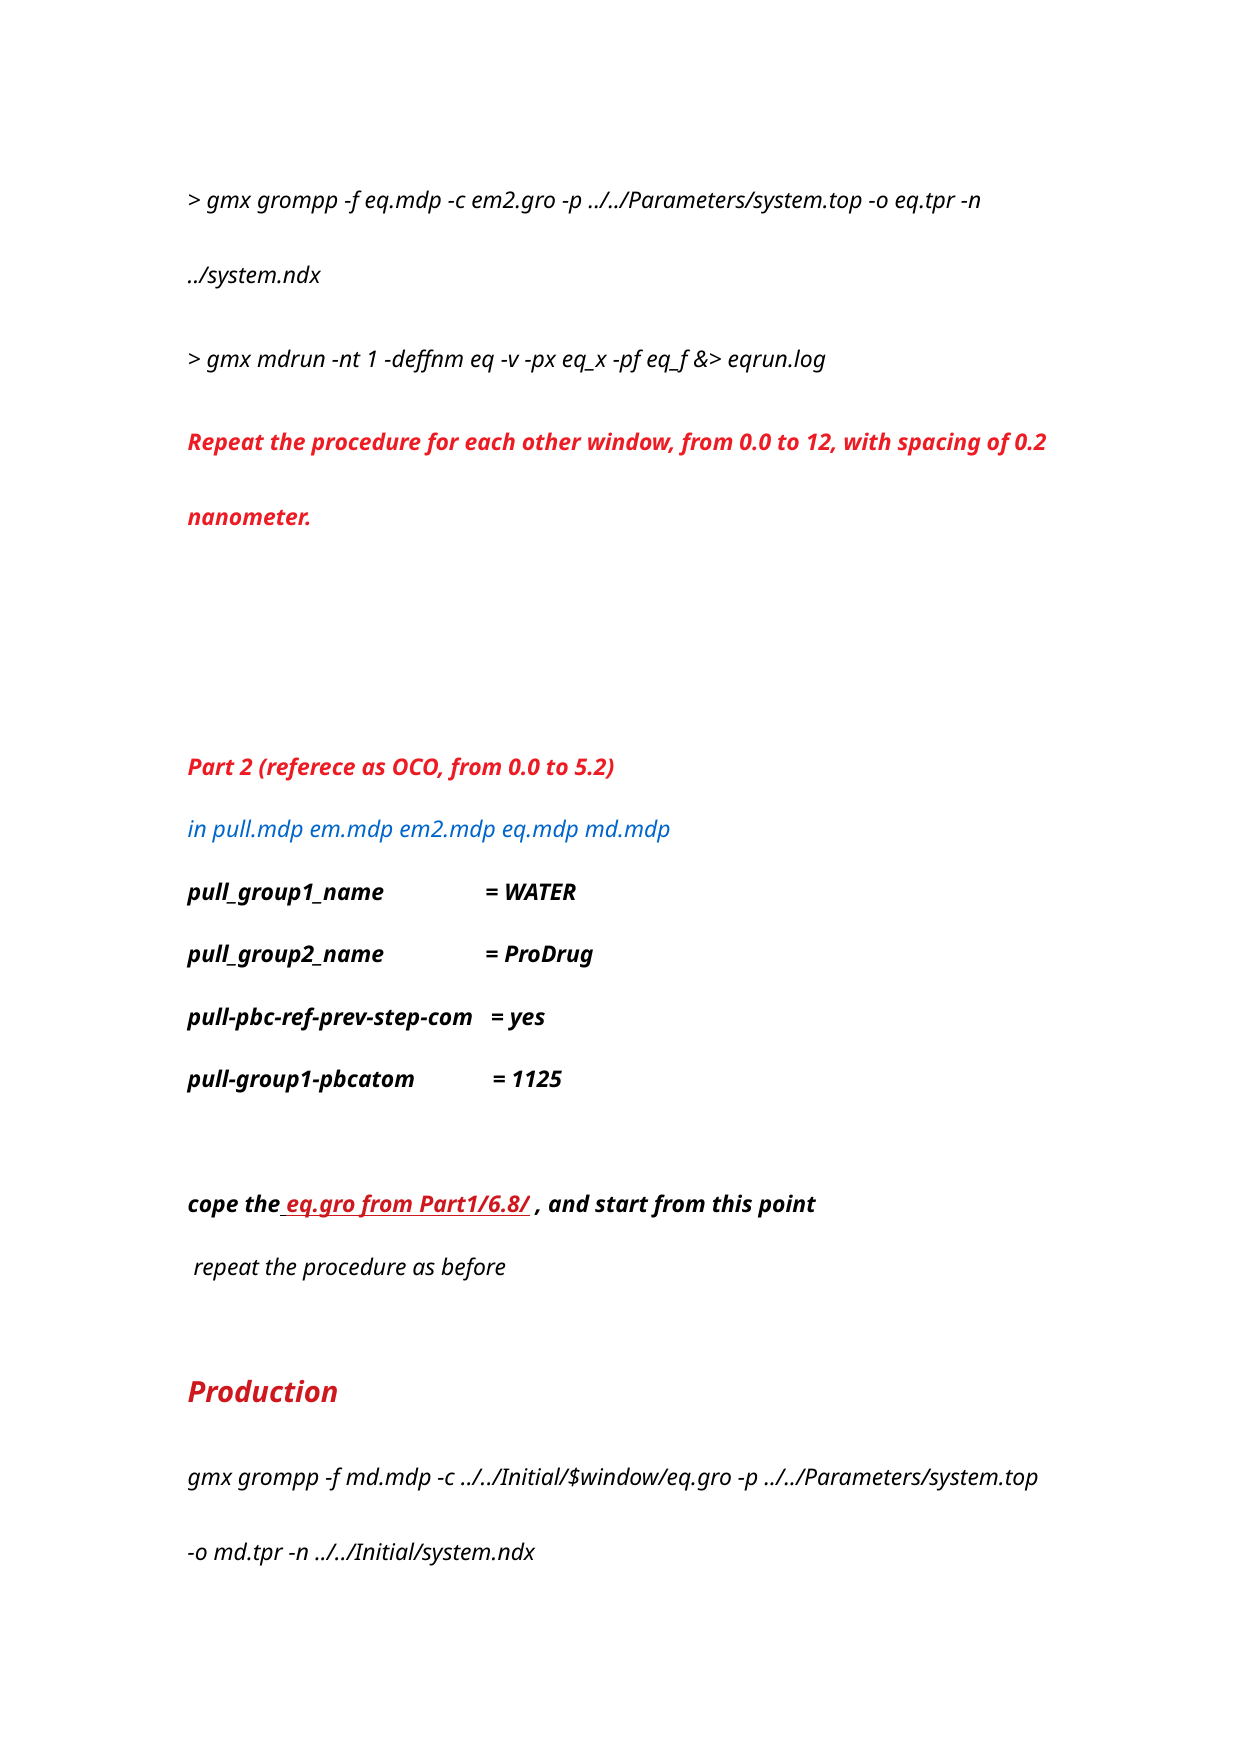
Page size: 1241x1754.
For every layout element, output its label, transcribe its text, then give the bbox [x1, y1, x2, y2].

text > gmx mdrun -nt 1 -deffnm eq -v -px eq_x -pf eq_f &> eqrun.log [187, 317, 1053, 379]
text pull_group1_name = WATER [187, 850, 1053, 912]
text pull-group1-pbcatom = 1125 [187, 1037, 1053, 1100]
text Repeat the procedure for each other window, from 0.0 to 12, with spacing of 0.2 nanometer. [187, 400, 1053, 537]
text > gmx grompp -f eq.mdp -c em2.gro -p ../../Parameters/system.top -o eq.tpr -n ../system.ndx [187, 158, 1053, 296]
text repeat the procedure as before [187, 1225, 1053, 1287]
text cope the eq.gro from Part1/6.8/ , and start from this point [187, 1162, 1053, 1225]
text pull-pbc-ref-prev-step-com = yes [187, 975, 1053, 1037]
text pull_group2_name = ProDrug [187, 912, 1053, 975]
text gmx grompp -f md.mdp -c ../../Initial/$window/eq.gro -p ../../Parameters/system.top -o md.tpr -n ../../Initial/system.ndx [187, 1435, 1053, 1572]
text Part 2 (referece as OCO, from 0.0 to 5.2) [187, 725, 1053, 787]
text in pull.mdp em.mdp em2.mdp eq.mdp md.mdp [187, 787, 1053, 850]
text Production [187, 1350, 1053, 1412]
